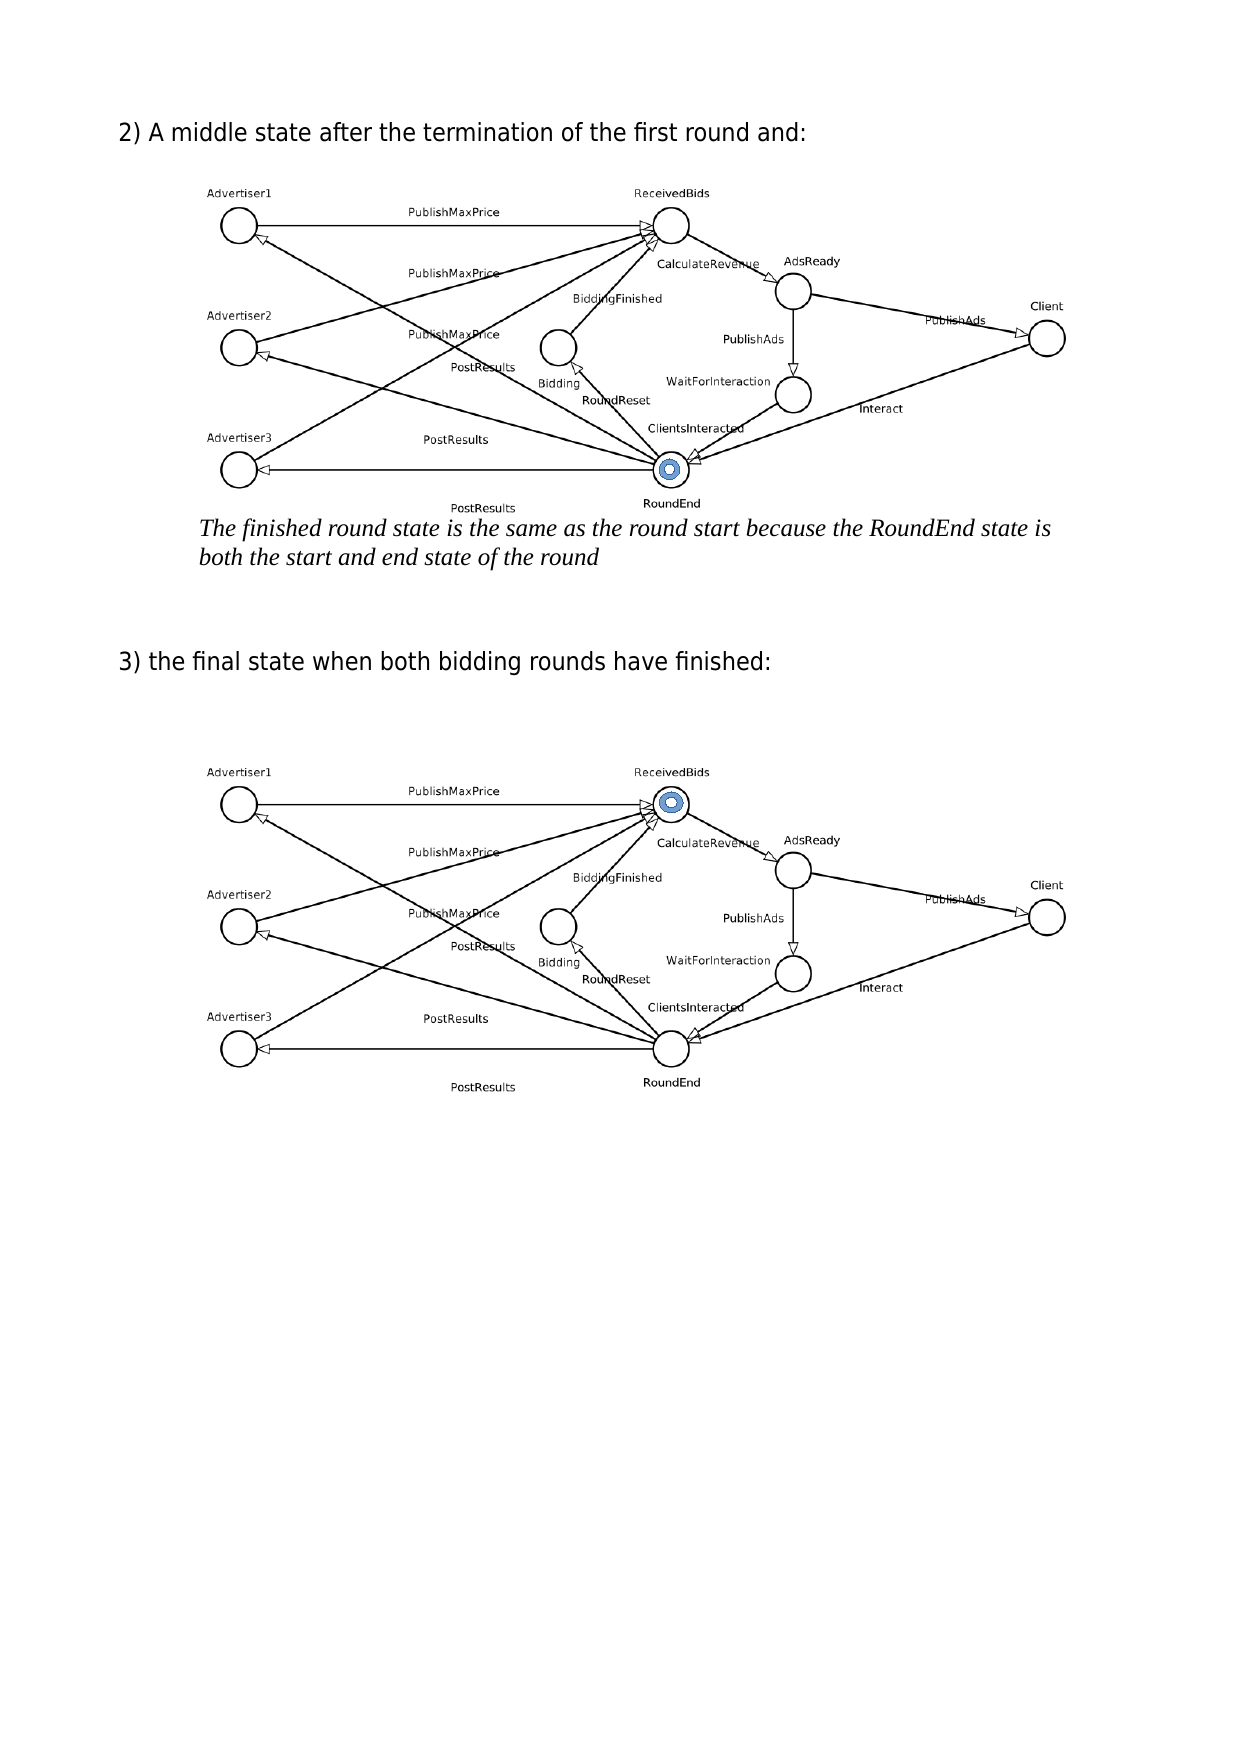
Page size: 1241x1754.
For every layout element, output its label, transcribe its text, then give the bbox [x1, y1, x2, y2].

picture [198, 758, 1074, 1092]
text 2) A middle state after the termination of the first round and: [118, 118, 1122, 147]
text 3) the final state when both bidding rounds have finished: [118, 647, 1122, 677]
text The finished round state is the same as the round start because the RoundEnd state is both the start and end state of the round [198, 513, 1073, 571]
picture [198, 179, 1074, 513]
